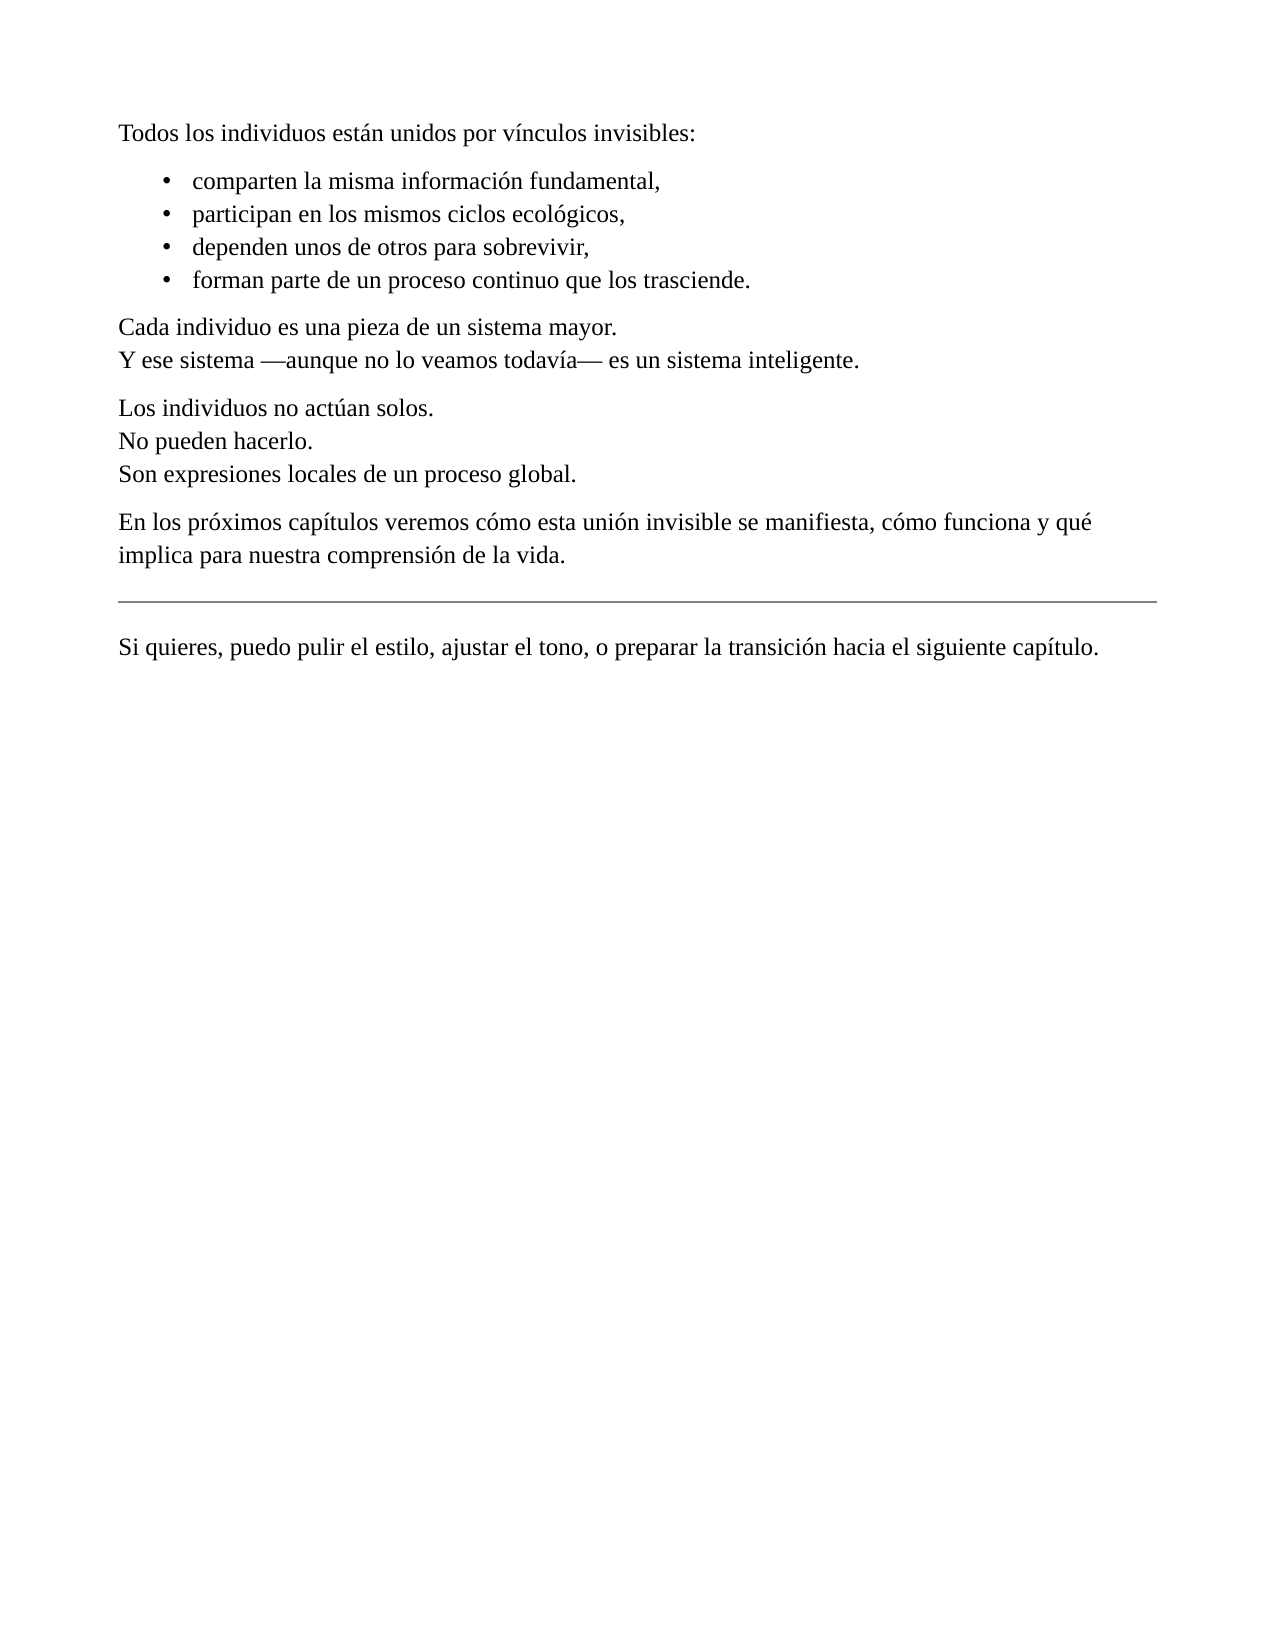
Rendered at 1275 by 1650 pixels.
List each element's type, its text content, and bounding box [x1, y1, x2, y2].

text Cada individuo es una pieza de un sistema mayor. Y ese sistema —aunque no lo veamos todavía— es un sistema inteligente. [118, 312, 1157, 374]
list comparten la misma información fundamental, [162, 166, 1157, 194]
text En los próximos capítulos veremos cómo esta unión invisible se manifiesta, cómo funciona y qué implica para nuestra comprensión de la vida. [118, 507, 1157, 568]
text Si quieres, puedo pulir el estilo, ajustar el tono, o preparar la transición hacia el siguiente capítulo. [118, 632, 1157, 660]
list dependen unos de otros para sobrevivir, [162, 232, 1157, 261]
text Los individuos no actúan solos. No pueden hacerlo. Son expresiones locales de un proceso global. [118, 393, 1157, 488]
list forman parte de un proceso continuo que los trasciende. [162, 265, 1157, 293]
text Todos los individuos están unidos por vínculos invisibles: [118, 118, 1157, 147]
list participan en los mismos ciclos ecológicos, [162, 199, 1157, 227]
